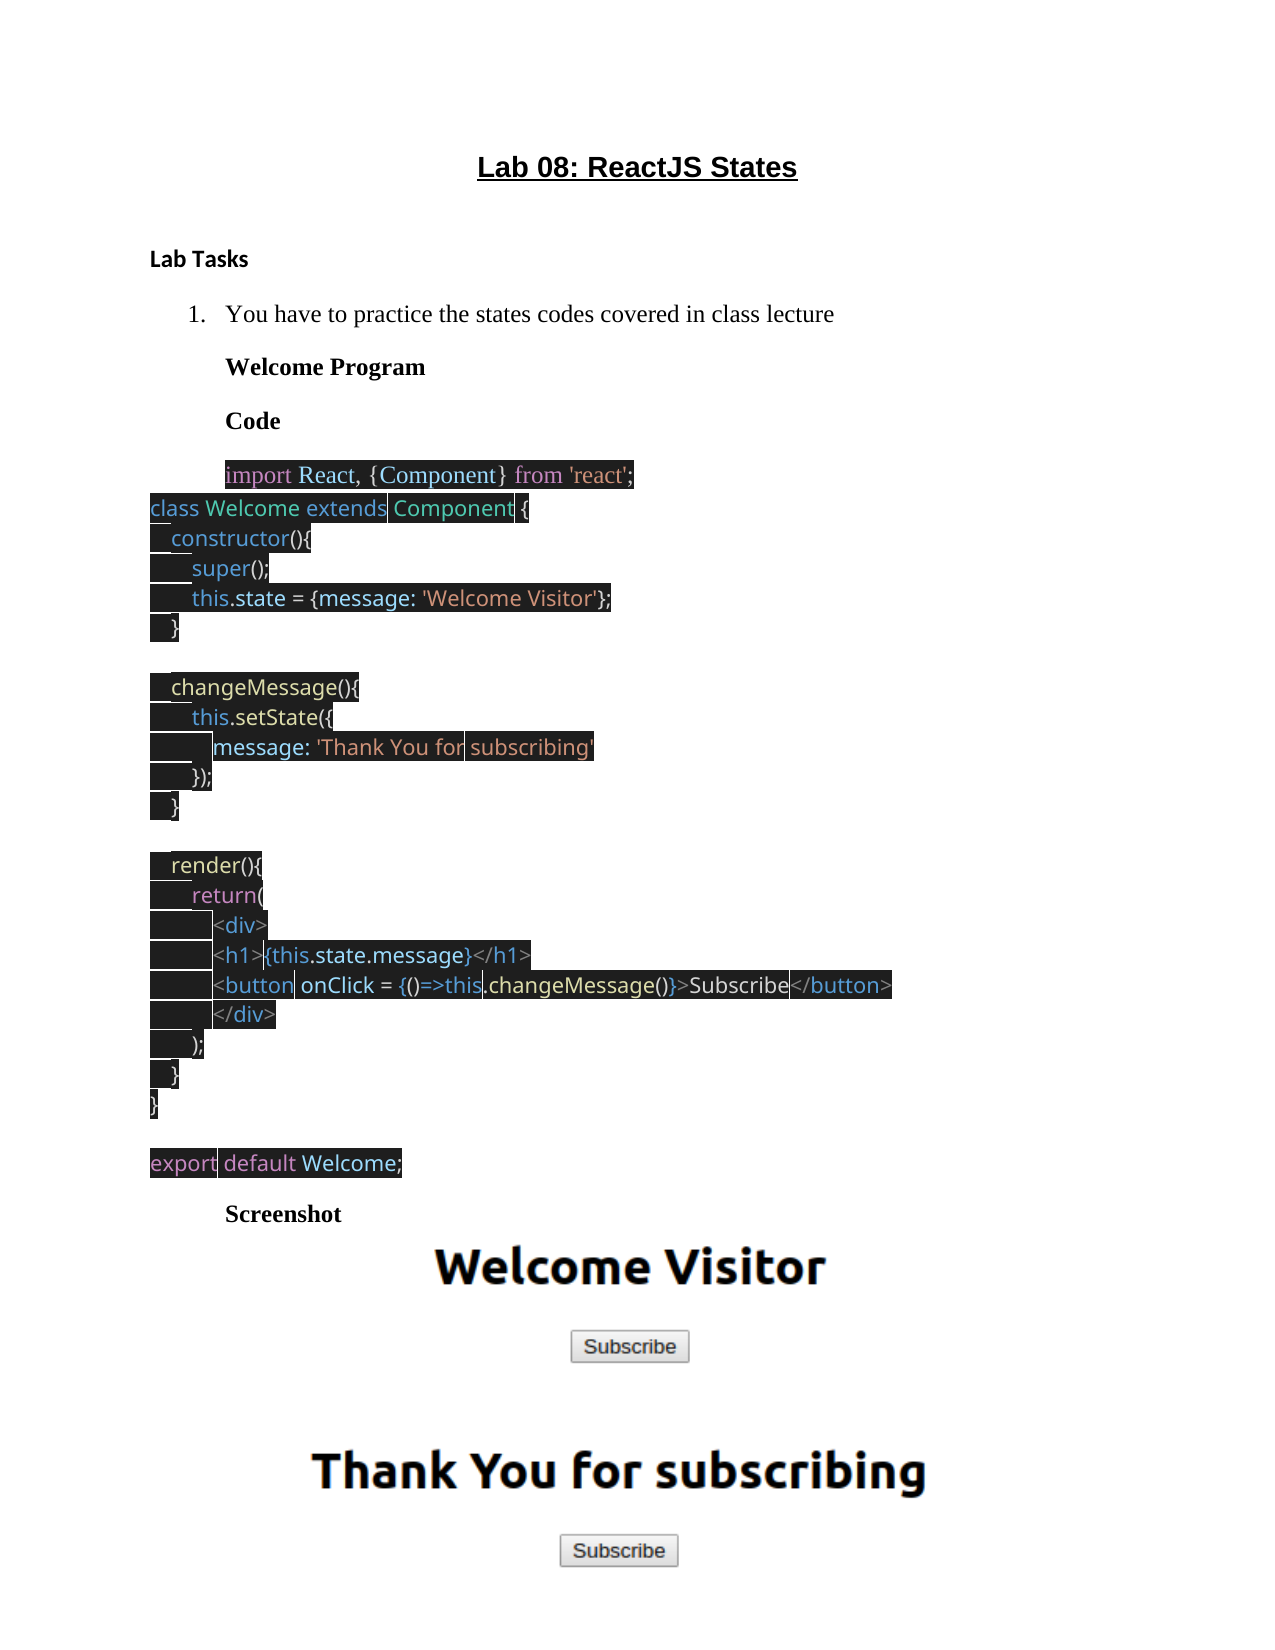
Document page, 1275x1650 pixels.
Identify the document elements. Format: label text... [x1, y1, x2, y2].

text export default Welcome; [150, 1148, 1125, 1178]
subtitle Lab 08: ReactJS States [150, 150, 1125, 183]
subtitle import React, {Component} from 'react'; [187, 460, 1125, 489]
subtitle Screenshot [187, 1199, 1125, 1228]
text } [150, 1089, 1125, 1119]
picture [397, 1232, 878, 1379]
text render(){ [150, 851, 1125, 880]
text return( [150, 880, 1125, 910]
subtitle Code [187, 406, 1125, 435]
text super(); [150, 553, 1125, 583]
text } [150, 791, 1125, 821]
subtitle You have to practice the states codes covered in class lecture [187, 299, 1125, 327]
text Lab Tasks [150, 243, 1125, 273]
text class Welcome extends Component { [150, 493, 1125, 523]
text }); [150, 761, 1125, 791]
text <h1>{this.state.message}</h1> [150, 940, 1125, 970]
text <div> [150, 910, 1125, 940]
text this.setState({ [150, 702, 1125, 731]
text message: 'Thank You for subscribing' [150, 731, 1125, 761]
text this.state = {message: 'Welcome Visitor'}; [150, 583, 1125, 612]
text <button onClick = {()=>this.changeMessage()}>Subscribe</button> [150, 970, 1125, 999]
text constructor(){ [150, 523, 1125, 553]
text </div> [150, 999, 1125, 1029]
picture [286, 1444, 989, 1580]
text } [150, 1059, 1125, 1089]
text changeMessage(){ [150, 672, 1125, 702]
subtitle Welcome Program [187, 352, 1125, 381]
text ); [150, 1029, 1125, 1059]
text } [150, 612, 1125, 642]
